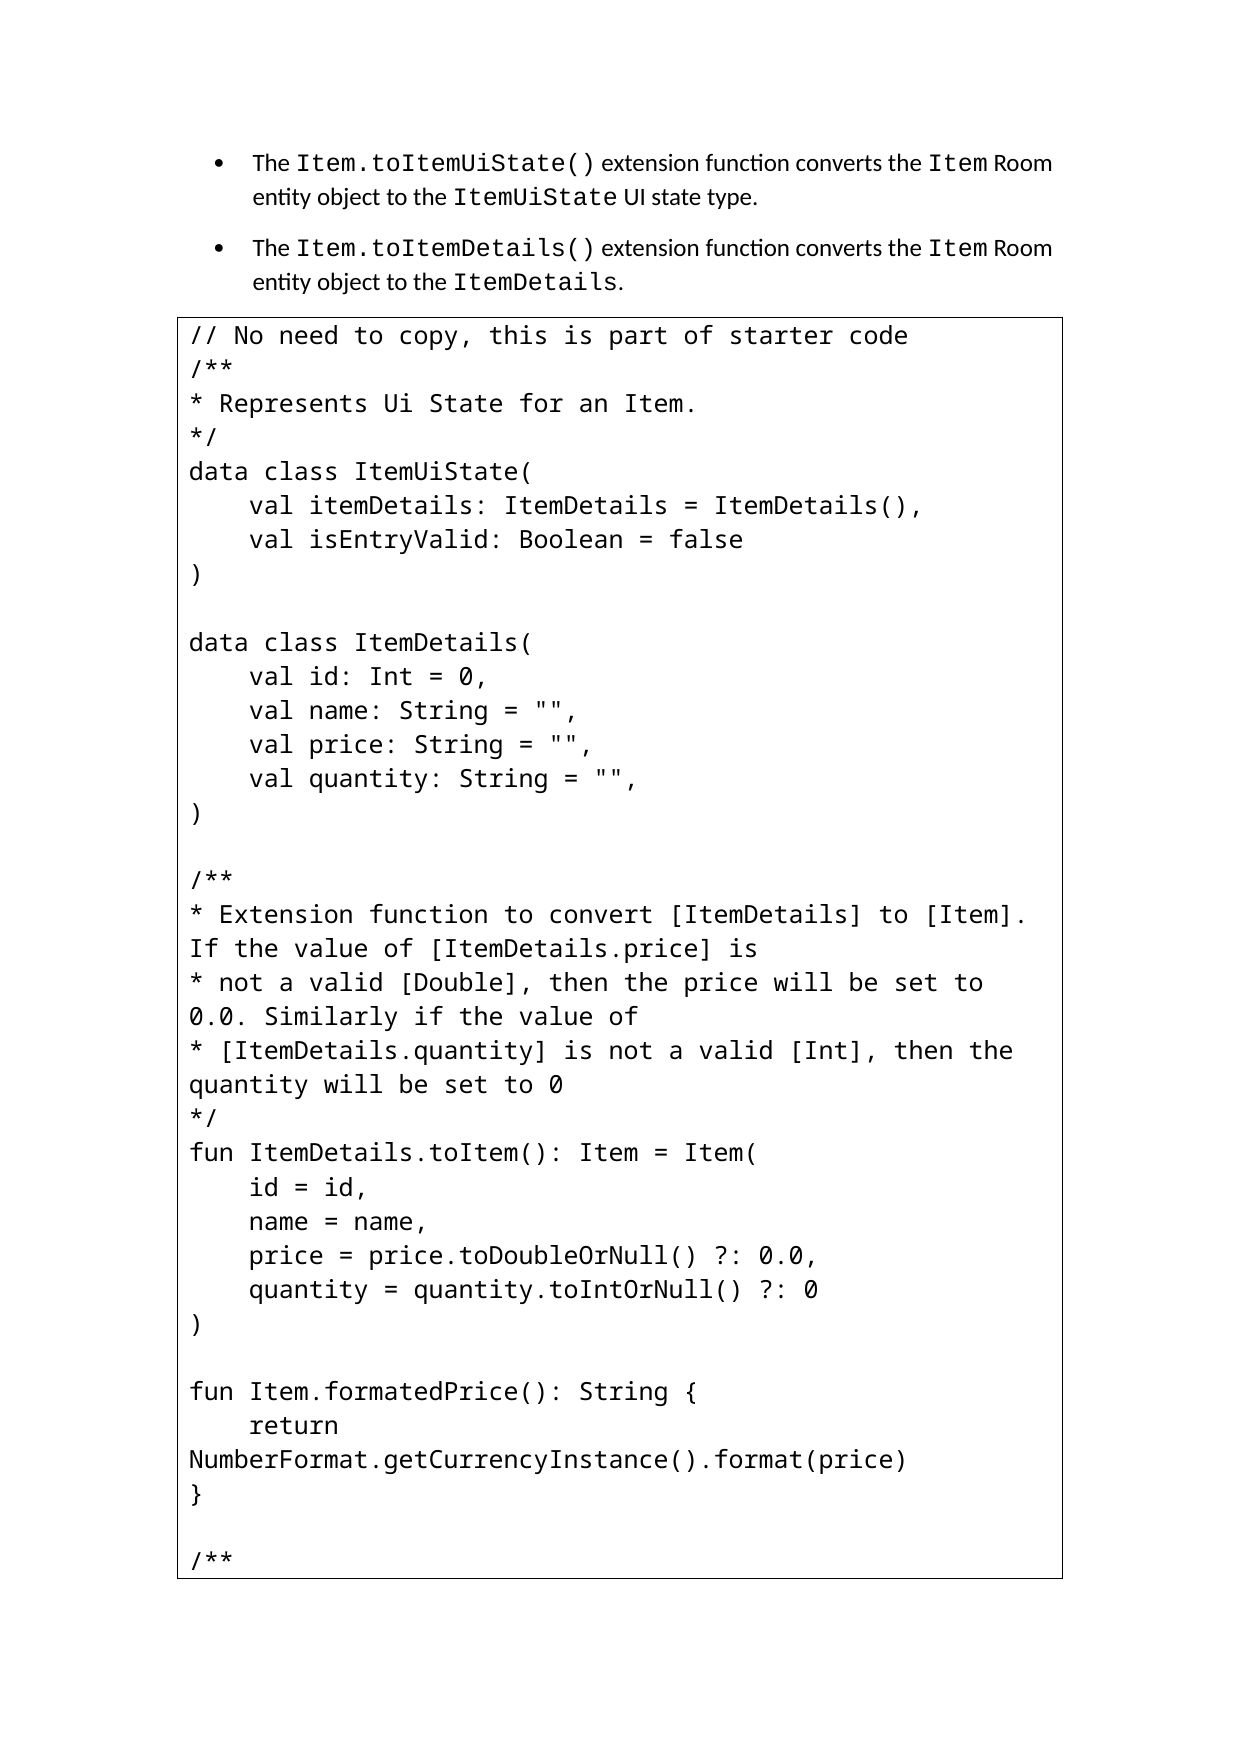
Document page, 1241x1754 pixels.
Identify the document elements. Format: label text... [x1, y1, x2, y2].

list The Item.toItemUiState() extension function converts the Item Room entity object to the ItemUiState UI state type. [215, 148, 1063, 213]
table_header // No need to copy, this is part of starter code /** * Represents Ui State for an Item. */ data class ItemUiState( val itemDetails: ItemDetails = ItemDetails(), val isEntryValid: Boolean = false ) data class ItemDetails( val id: Int = 0, val name: String = "", val price: String = "", val quantity: String = "", ) /** * Extension function to convert [ItemDetails] to [Item]. If the value of [ItemDetails.price] is * not a valid [Double], then the price will be set to 0.0. Similarly if the value of * [ItemDetails.quantity] is not a valid [Int], then the quantity will be set to 0 */ fun ItemDetails.toItem(): Item = Item( id = id, name = name, price = price.toDoubleOrNull() ?: 0.0, quantity = quantity.toIntOrNull() ?: 0 ) fun Item.formatedPrice(): String { return NumberFormat.getCurrencyInstance().format(price) } /** [178, 318, 1062, 1578]
list The Item.toItemDetails() extension function converts the Item Room entity object to the ItemDetails. [215, 232, 1063, 298]
